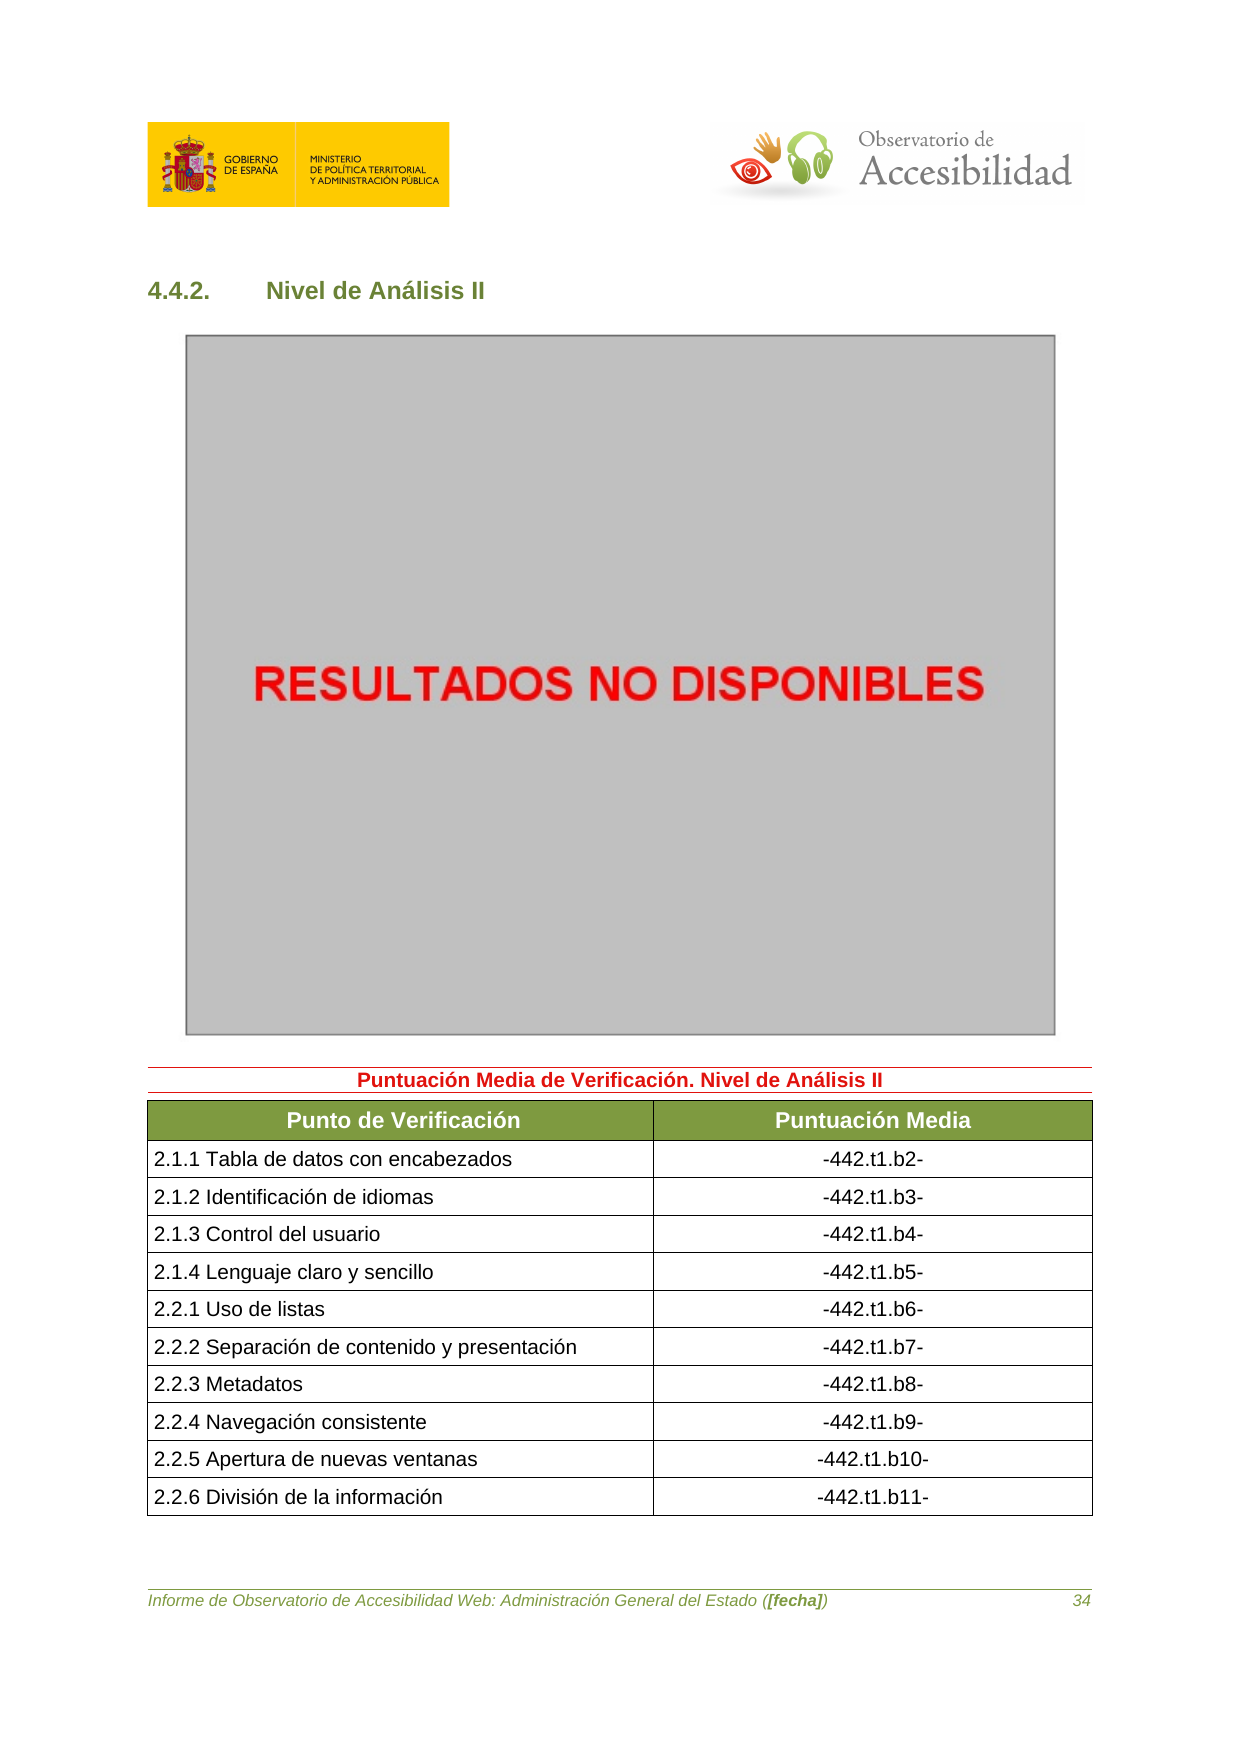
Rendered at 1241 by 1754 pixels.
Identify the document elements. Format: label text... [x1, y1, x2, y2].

table_cell 2.1.3 Control del usuario [148, 1216, 653, 1252]
table_cell -442.t1.b6- [654, 1291, 1092, 1327]
table_cell -442.t1.b2- [654, 1141, 1092, 1177]
list Nivel de Análisis II [148, 276, 1092, 304]
table_header Punto de Verificación [148, 1101, 653, 1140]
table_cell 2.2.5 Apertura de nuevas ventanas [148, 1441, 653, 1477]
table_cell -442.t1.b5- [654, 1253, 1092, 1290]
table_cell -442.t1.b3- [654, 1178, 1092, 1215]
table_cell -442.t1.b10- [654, 1441, 1092, 1477]
table_cell 2.1.1 Tabla de datos con encabezados [148, 1141, 653, 1177]
table_cell -442.t1.b8- [654, 1366, 1092, 1402]
table_cell 2.2.6 División de la información [148, 1478, 653, 1515]
table_header Puntuación Media [654, 1101, 1092, 1140]
table_cell -442.t1.b11- [654, 1478, 1092, 1515]
table_cell 2.1.4 Lenguaje claro y sencillo [148, 1253, 653, 1290]
table_cell 2.2.4 Navegación consistente [148, 1403, 653, 1440]
table_cell -442.t1.b9- [654, 1403, 1092, 1440]
table_cell -442.t1.b7- [654, 1328, 1092, 1365]
table_cell -442.t1.b4- [654, 1216, 1092, 1252]
table_cell 2.1.2 Identificación de idiomas [148, 1178, 653, 1215]
table_cell 2.2.3 Metadatos [148, 1366, 653, 1402]
text Puntuación Media de Verificación. Nivel de Análisis II [148, 1068, 1092, 1092]
table_cell 2.2.1 Uso de listas [148, 1291, 653, 1327]
table_cell 2.2.2 Separación de contenido y presentación [148, 1328, 653, 1365]
